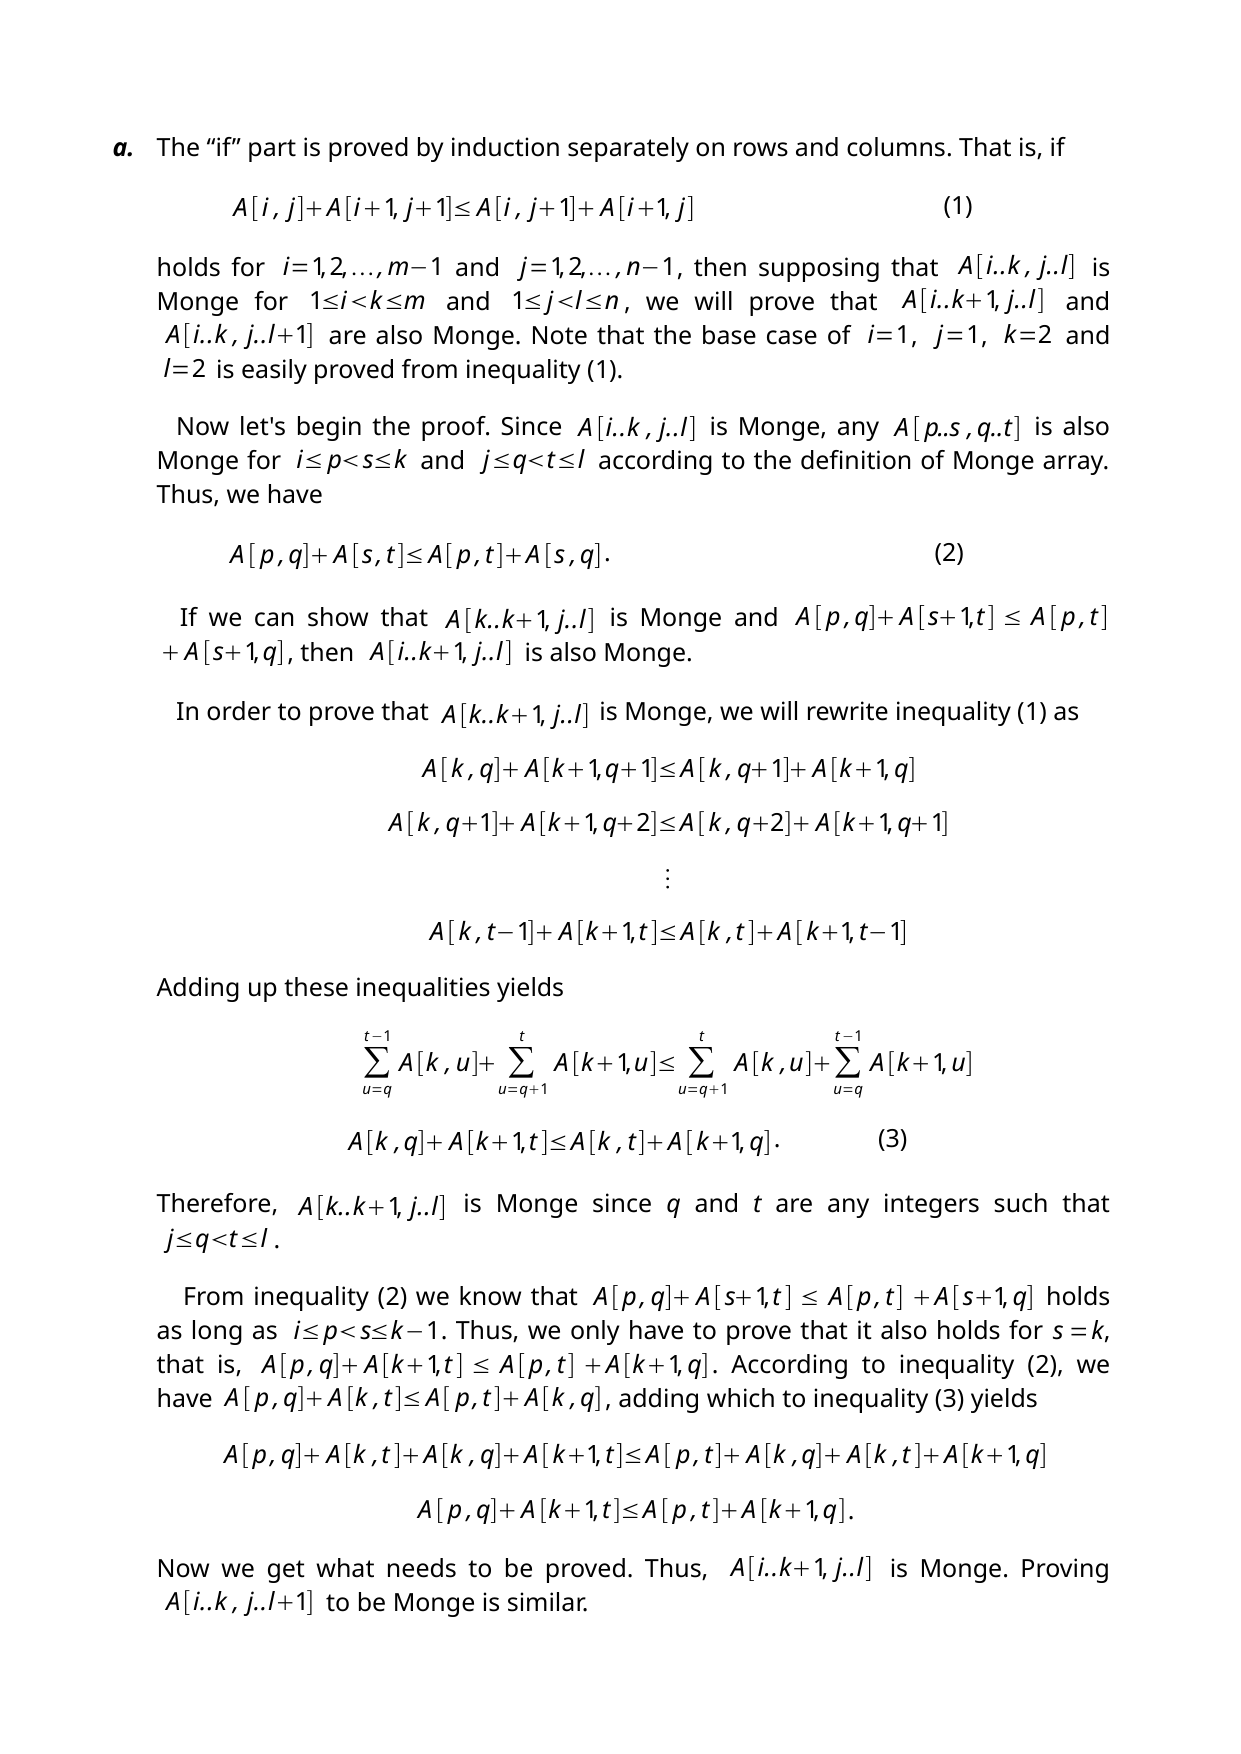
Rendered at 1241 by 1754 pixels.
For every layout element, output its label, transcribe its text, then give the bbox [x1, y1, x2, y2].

list . [187, 1121, 1110, 1161]
list Now let's begin the proof. Since is Monge, any is also Monge for and according to the definition of Monge array. Thus, we have [112, 409, 1110, 511]
list In order to prove that is Monge, we will rewrite inequality (1) as [112, 692, 1110, 729]
list If we can show that is Monge and , then is also Monge. [112, 598, 1110, 669]
list Adding up these inequalities yields [112, 969, 1110, 1003]
list . [112, 1493, 1110, 1527]
list holds for and , then supposing that is Monge for and , we will prove that and are also Monge. Note that the base case of , , and is easily proved from inequality (1). [112, 249, 1110, 385]
list (2) [934, 535, 990, 569]
list (1) [937, 187, 999, 222]
list The “if” part is proved by induction separately on rows and columns. That is, if [112, 130, 1110, 164]
list . [187, 535, 1110, 575]
list (3) [878, 1121, 933, 1155]
list Now we get what needs to be proved. Thus, is Monge. Proving to be Monge is similar. [112, 1551, 1110, 1619]
list Therefore, is Monge since q and t are any integers such that . [112, 1185, 1110, 1255]
list From inequality (2) we know that holds as long as . Thus, we only have to prove that it also holds for sk, that is, . According to inequality (2), we have , adding which to inequality (3) yields [112, 1279, 1110, 1415]
